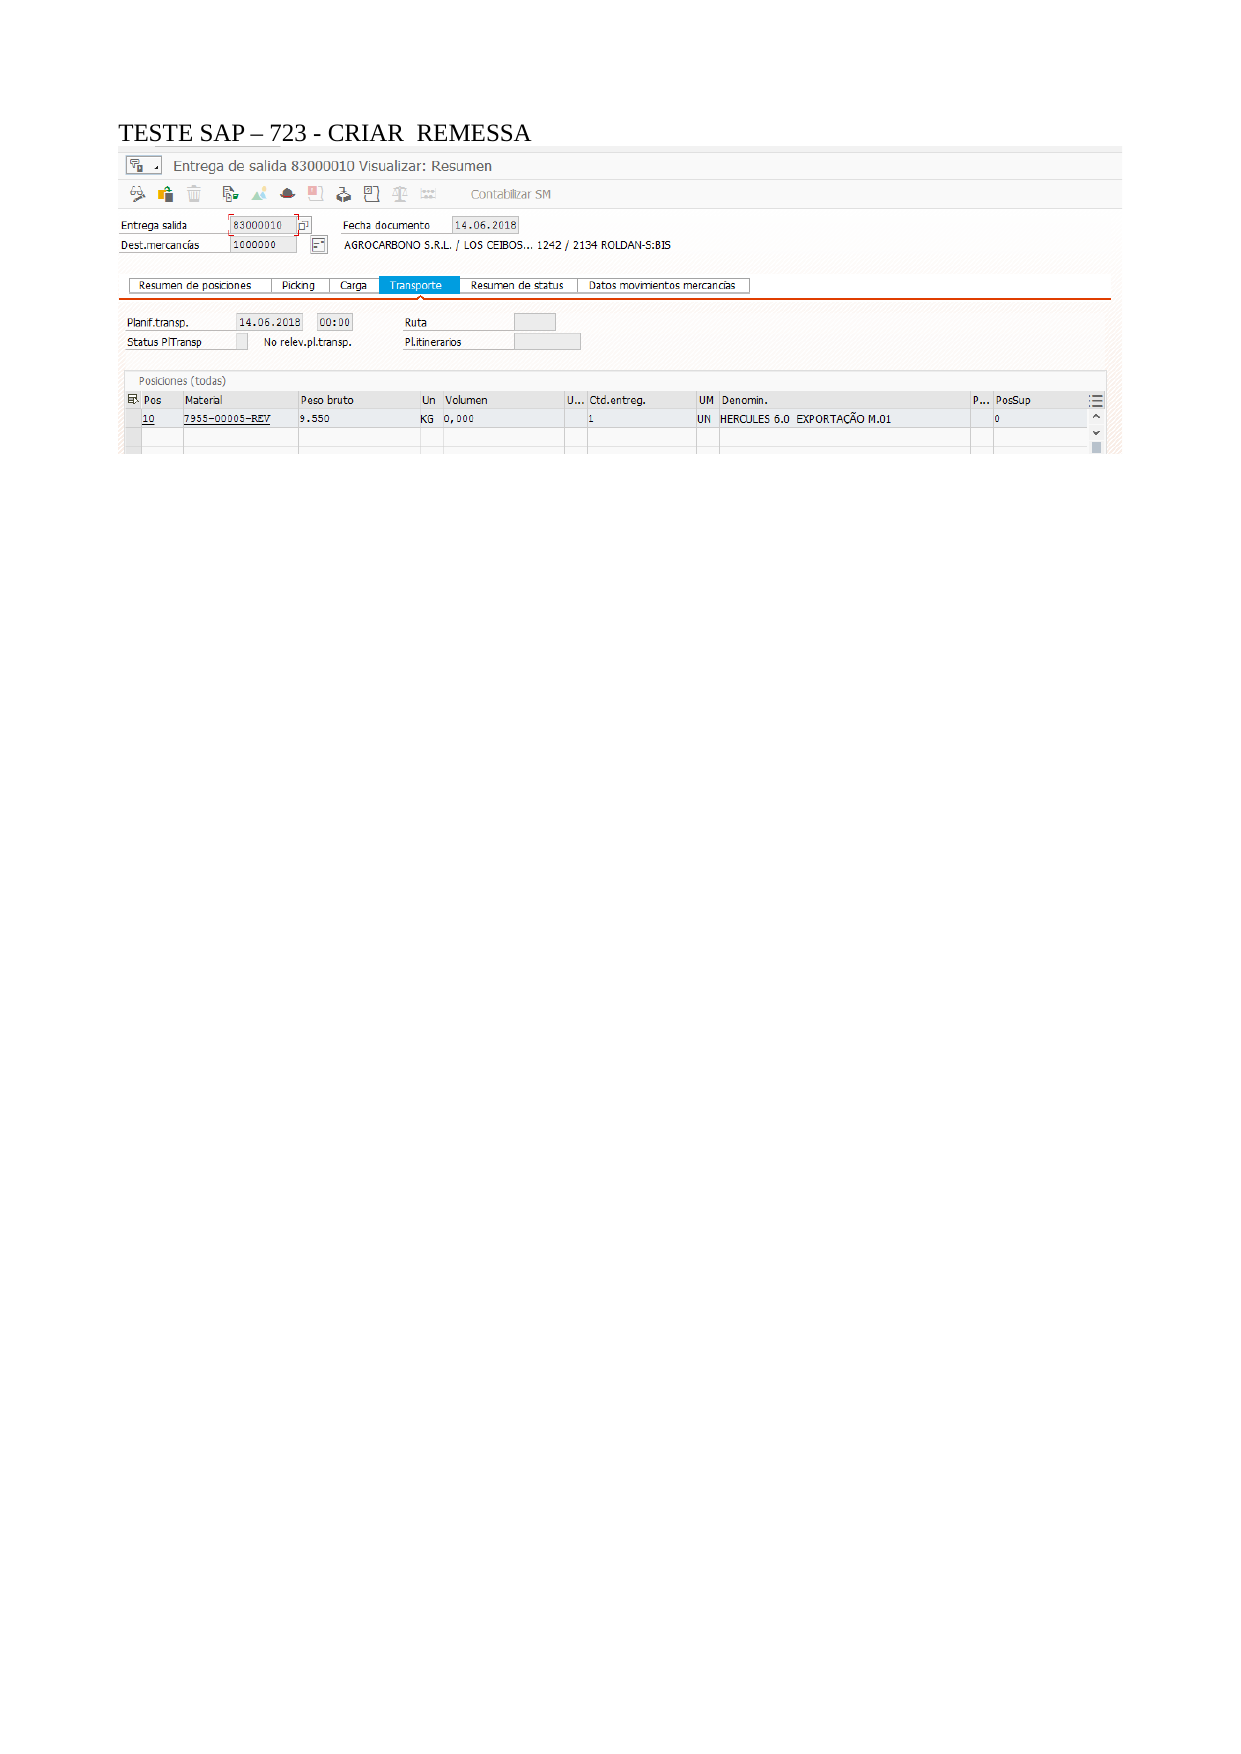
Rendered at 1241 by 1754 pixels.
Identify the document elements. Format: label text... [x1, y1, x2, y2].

picture [118, 146, 1123, 454]
text TESTE SAP – 723 - CRIAR REMESSA [118, 118, 1122, 146]
